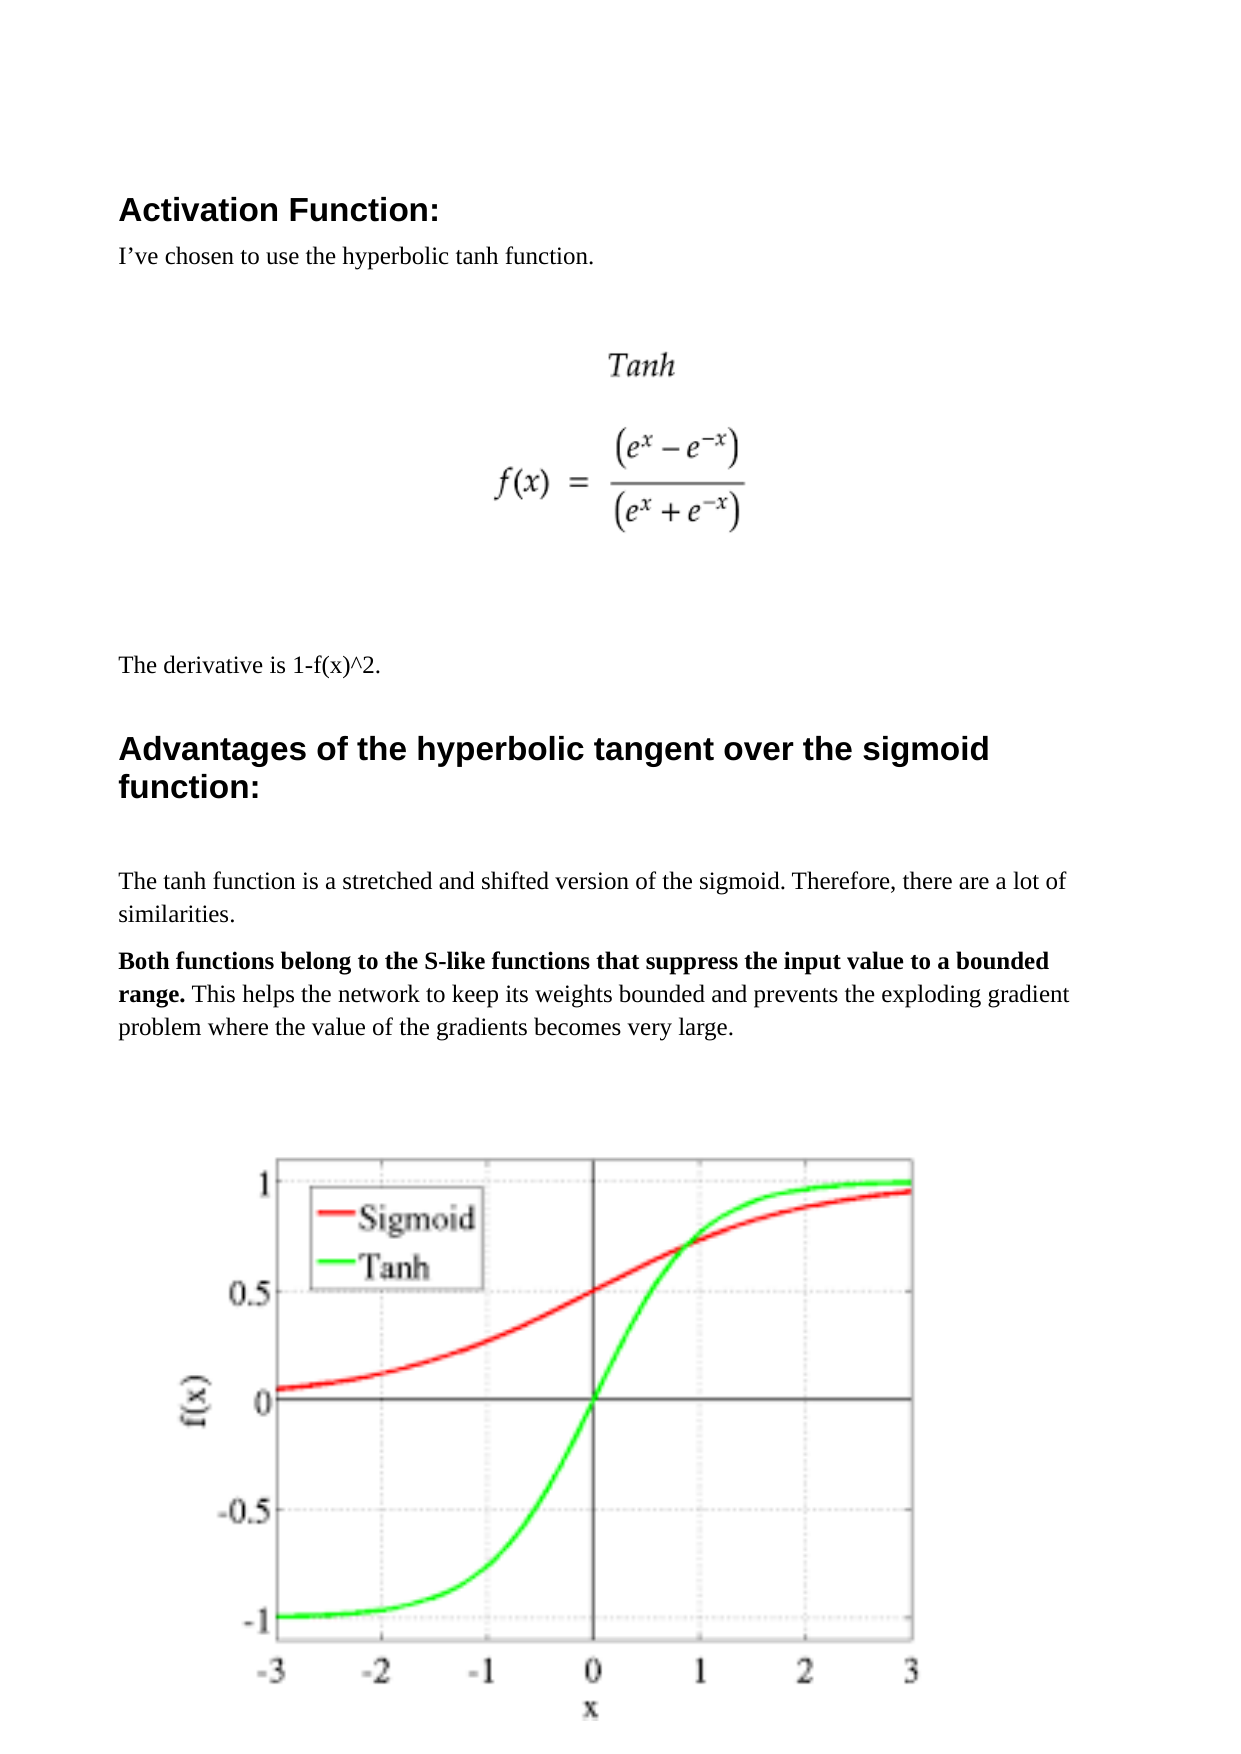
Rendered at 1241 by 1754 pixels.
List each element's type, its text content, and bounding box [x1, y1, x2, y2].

text I’ve chosen to use the hyperbolic tanh function. [118, 241, 1122, 269]
subtitle Activation Function: [118, 190, 1122, 228]
text Both functions belong to the S-like functions that suppress the input value to a bounded range. This helps the network to keep its weights bounded and prevents the exploding gradient problem where the value of the gradients becomes very large. [118, 946, 1122, 1041]
picture [438, 288, 802, 628]
picture [154, 1156, 995, 1721]
text The tanh function is a stretched and shifted version of the sigmoid. Therefore, there are a lot of similarities. [118, 866, 1122, 927]
text The derivative is 1-f(x)^2. [118, 650, 1122, 679]
subtitle Advantages of the hyperbolic tangent over the sigmoid function: [118, 729, 1122, 806]
